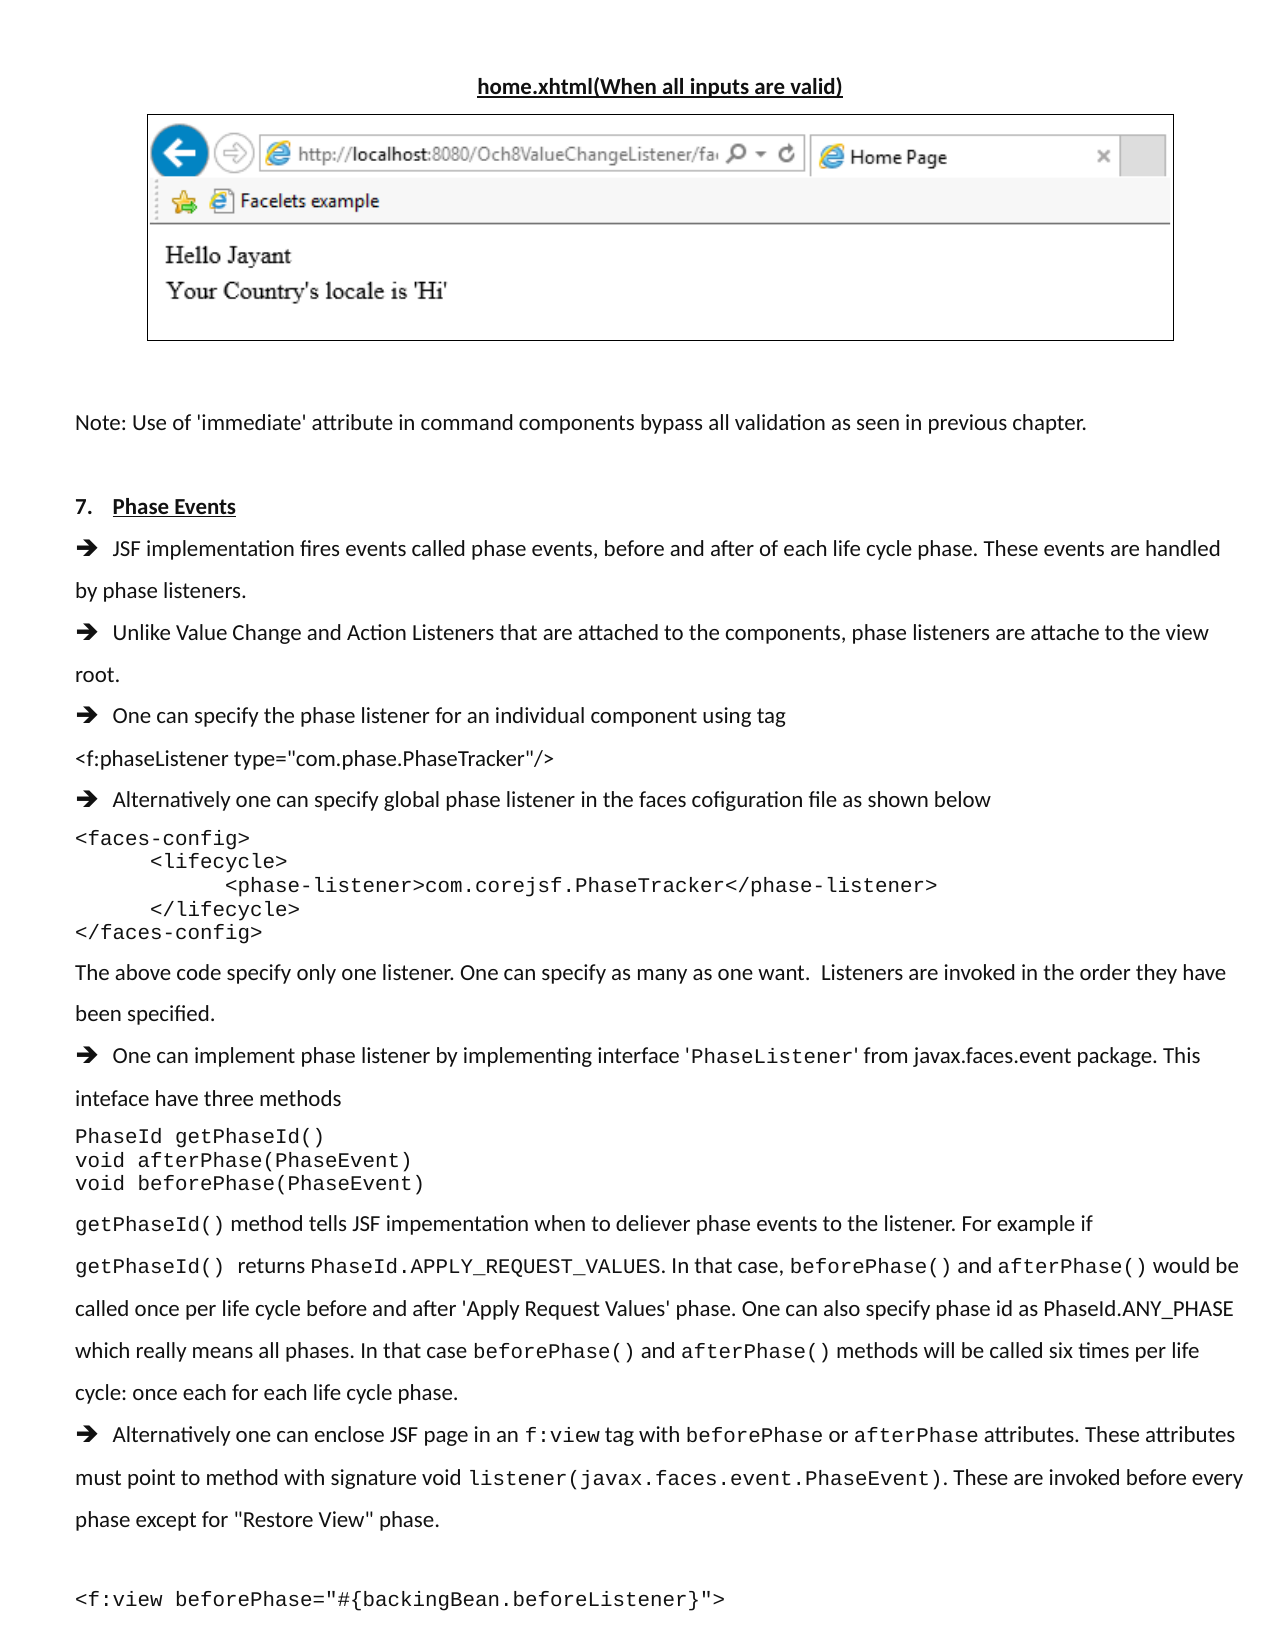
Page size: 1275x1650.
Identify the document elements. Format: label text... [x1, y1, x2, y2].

text home.xhtml(When all inputs are valid) [75, 72, 1245, 100]
text <f:view beforePhase="#{backingBean.beforeListener}"> [75, 1589, 1245, 1613]
text <faces-config> [75, 828, 1245, 851]
list Alternatively one can specify global phase listener in the faces cofiguration file as shown below [75, 786, 1245, 814]
text Note: Use of 'immediate' attribute in command components bypass all validation as seen in previous chapter. [75, 408, 1245, 436]
list JSF implementation fires events called phase events, before and after of each life cycle phase. These events are handled by phase listeners. [75, 534, 1245, 604]
text PhaseId getPhaseId() [75, 1126, 1245, 1150]
text <f:phaseListener type="com.phase.PhaseTracker"/> [75, 744, 1245, 772]
text <lifecycle> [75, 851, 1245, 875]
text </faces-config> [75, 922, 1245, 946]
text void beforePhase(PhaseEvent) [75, 1173, 1245, 1197]
list One can specify the phase listener for an individual component using tag [75, 702, 1245, 730]
text void afterPhase(PhaseEvent) [75, 1150, 1245, 1173]
text </lifecycle> [75, 898, 1245, 922]
text <phase-listener>com.corejsf.PhaseTracker</phase-listener> [75, 875, 1245, 898]
list getPhaseId() method tells JSF impementation when to deliever phase events to the listener. For example if getPhaseId() returns PhaseId.APPLY_REQUEST_VALUES. In that case, beforePhase() and afterPhase() would be called once per life cycle before and after 'Apply Request Values' phase. One can also specify phase id as PhaseId.ANY_PHASE which really means all phases. In that case beforePhase() and afterPhase() methods will be called six times per life cycle: once each for each life cycle phase. [75, 1209, 1245, 1406]
list Alternatively one can enclose JSF page in an f:view tag with beforePhase or afterPhase attributes. These attributes must point to method with signature void listener(javax.faces.event.PhaseEvent). These are invoked before every phase except for "Restore View" phase. [75, 1420, 1245, 1533]
text 7. Phase Events [75, 492, 1245, 520]
list The above code specify only one listener. One can specify as many as one want. Listeners are invoked in the order they have been specified. [75, 958, 1245, 1028]
list Unlike Value Change and Action Listeners that are attached to the components, phase listeners are attache to the view root. [75, 618, 1245, 688]
list One can implement phase listener by implementing interface 'PhaseListener' from javax.faces.event package. This inteface have three methods [75, 1042, 1245, 1112]
